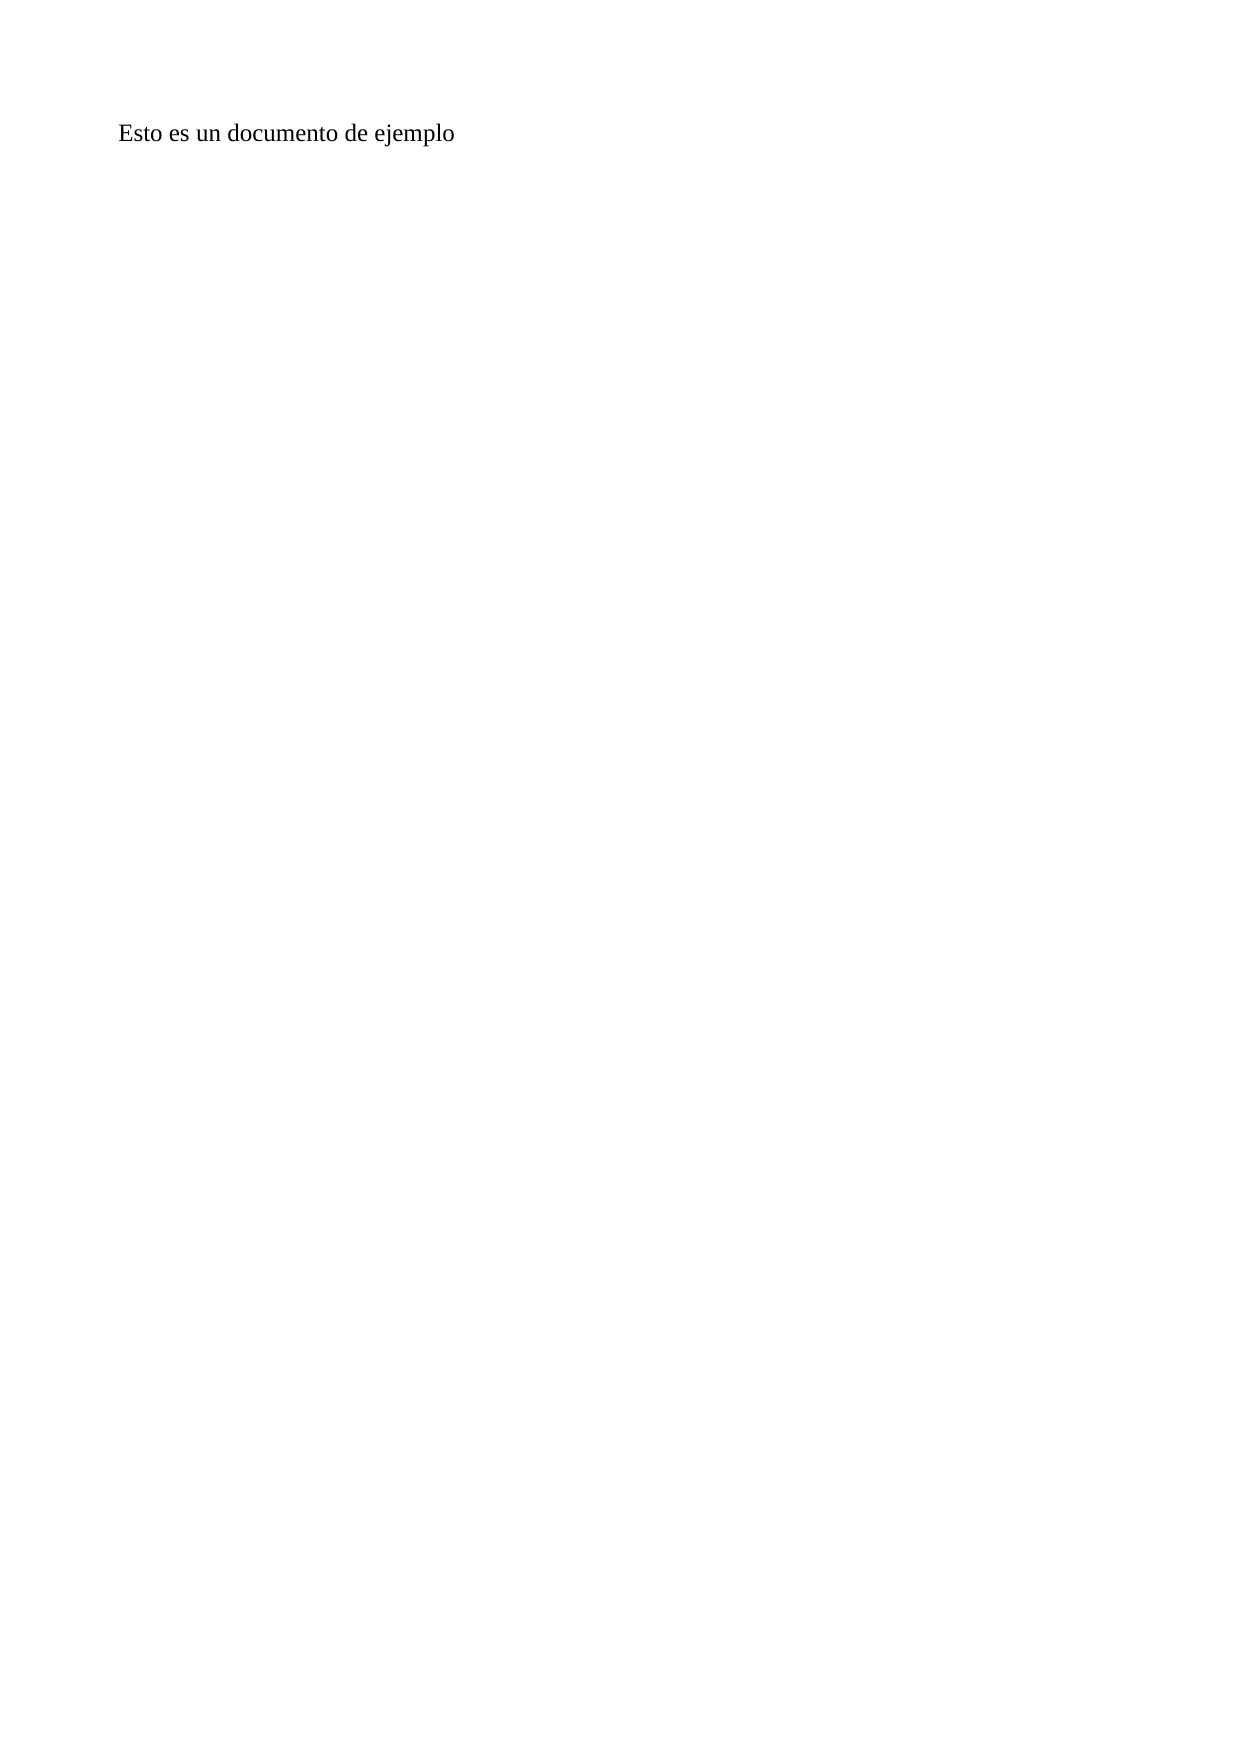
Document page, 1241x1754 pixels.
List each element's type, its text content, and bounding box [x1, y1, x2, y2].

text Esto es un documento de ejemplo [118, 118, 1122, 147]
